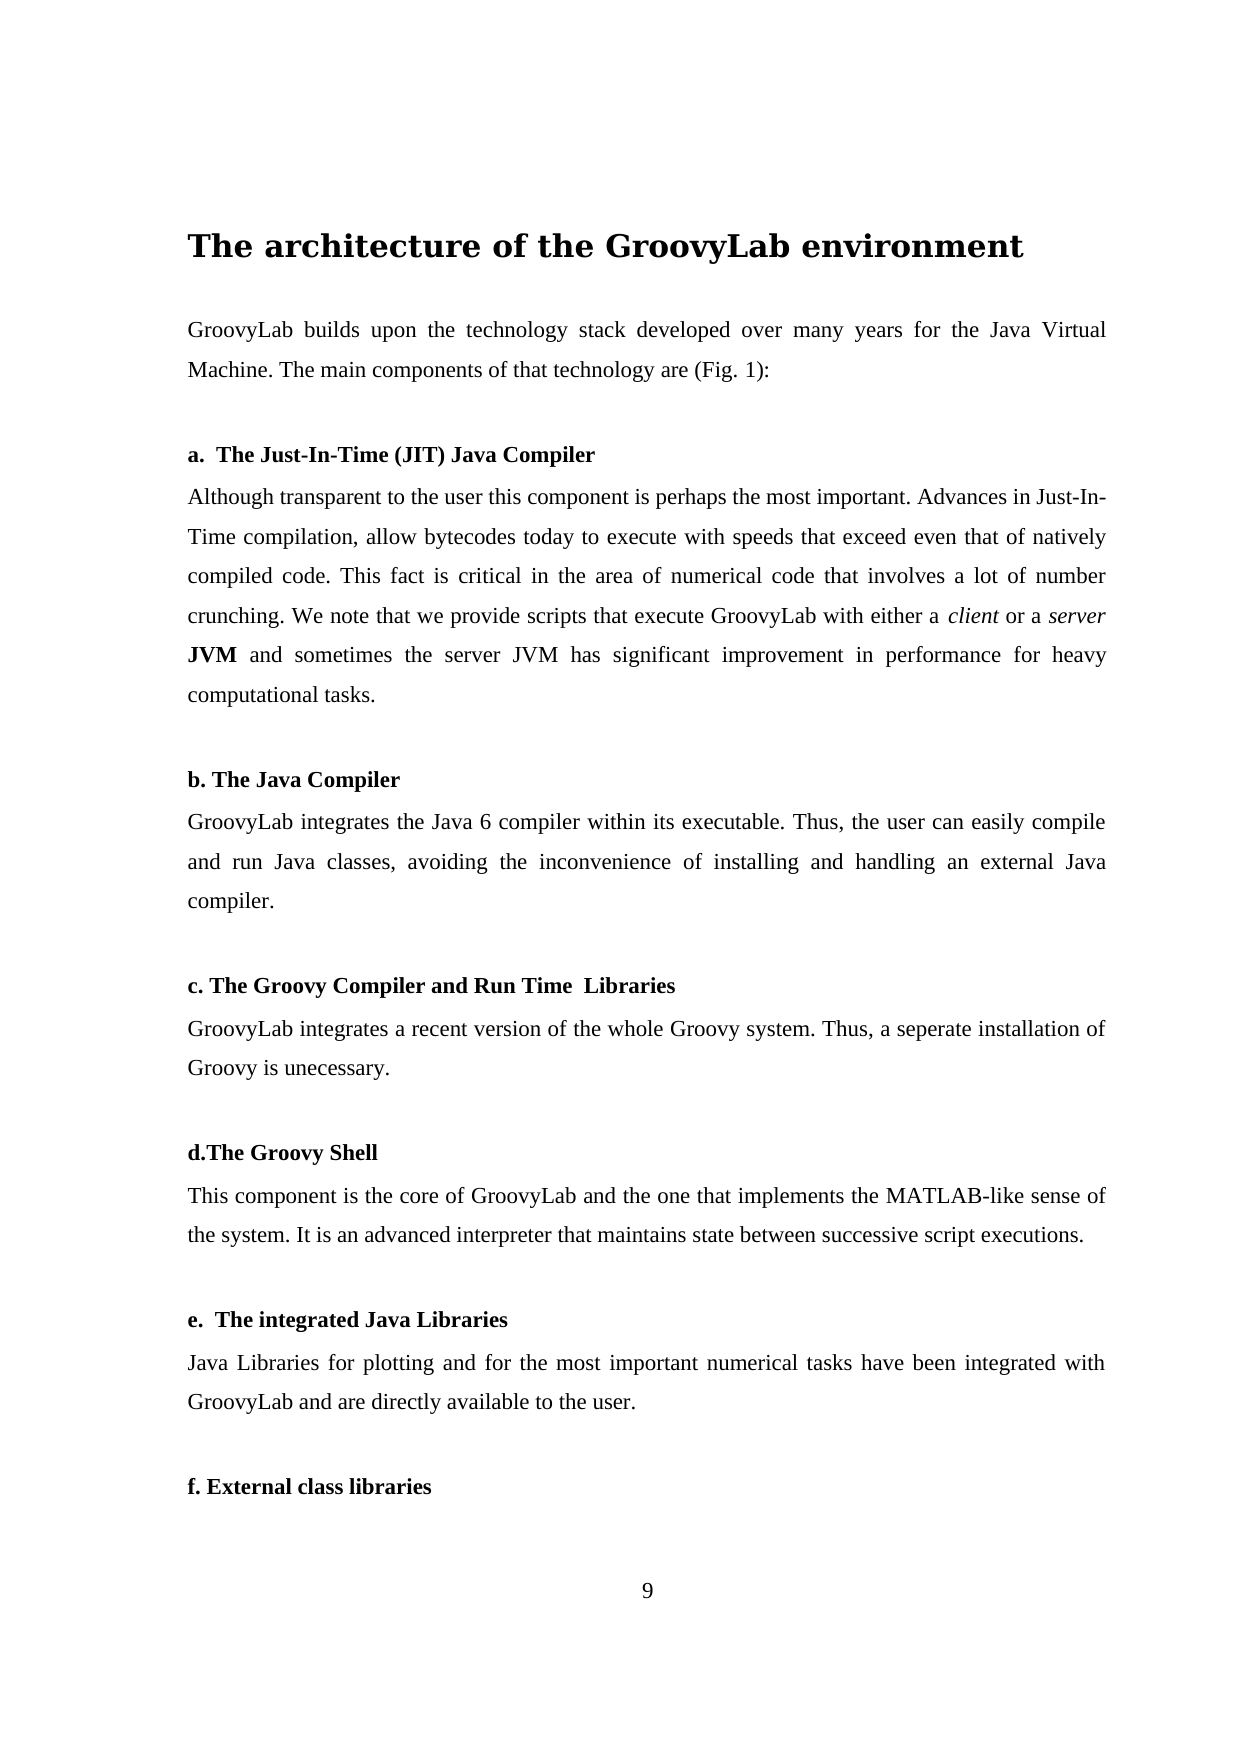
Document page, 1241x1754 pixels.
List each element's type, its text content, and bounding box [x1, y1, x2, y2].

text c. The Groovy Compiler and Run Time Libraries [187, 972, 1108, 999]
text a. The Just-In-Time (JIT) Java Compiler [187, 441, 1108, 467]
subtitle The architecture of the GroovyLab environment [187, 228, 1108, 265]
text GroovyLab integrates the Java 6 compiler within its executable. Thus, the user can easily compile and run Java classes, avoiding the inconvenience of installing and handling an external Java compiler. [187, 808, 1108, 914]
list This component is the core of GroovyLab and the one that implements the MATLAB-like sense of the system. It is an advanced interpreter that maintains state between successive script executions. [187, 1182, 1108, 1248]
list The Groovy Shell [187, 1139, 1108, 1166]
text GroovyLab builds upon the technology stack developed over many years for the Java Virtual Machine. The main components of that technology are (Fig. 1): [187, 316, 1108, 382]
text Java Libraries for plotting and for the most important numerical tasks have been integrated with GroovyLab and are directly available to the user. [187, 1349, 1108, 1414]
text Although transparent to the user this component is perhaps the most important. Advances in Just-In-Time compilation, allow bytecodes today to execute with speeds that exceed even that of natively compiled code. This fact is critical in the area of numerical code that involves a lot of number crunching. We note that we provide scripts that execute GroovyLab with either a client or a server JVM and sometimes the server JVM has significant improvement in performance for heavy computational tasks. [187, 483, 1108, 707]
text b. The Java Compiler [187, 766, 1108, 792]
text e. The integrated Java Libraries [187, 1306, 1108, 1333]
text GroovyLab integrates a recent version of the whole Groovy system. Thus, a seperate installation of Groovy is unecessary. [187, 1015, 1108, 1081]
text f. External class libraries [187, 1473, 1108, 1499]
